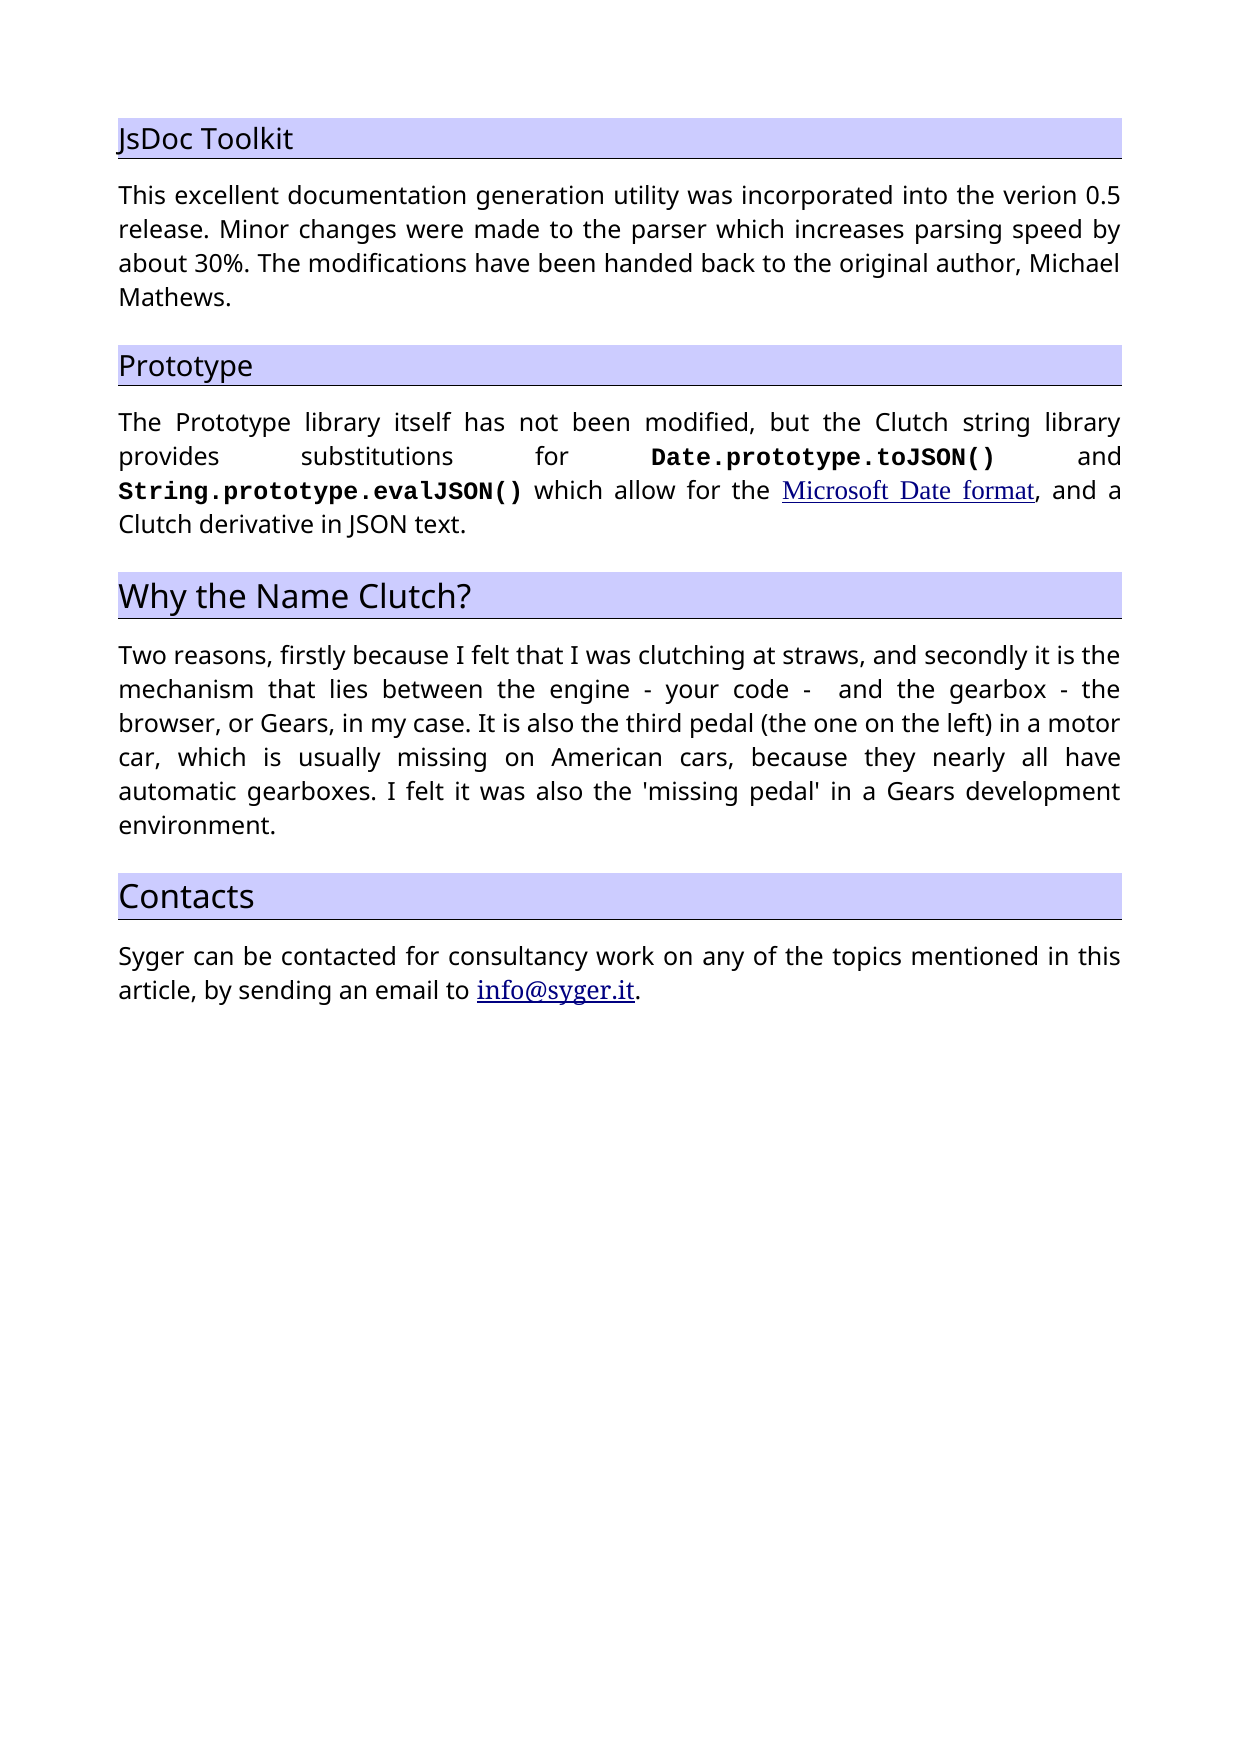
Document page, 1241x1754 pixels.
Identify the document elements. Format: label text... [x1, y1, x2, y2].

text This excellent documentation generation utility was incorporated into the verion 0.5 release. Minor changes were made to the parser which increases parsing speed by about 30%. The modifications have been handed back to the original author, Michael Mathews. [118, 178, 1122, 314]
subtitle Contacts [118, 873, 1122, 919]
text Two reasons, firstly because I felt that I was clutching at straws, and secondly it is the mechanism that lies between the engine - your code - and the gearbox - the browser, or Gears, in my case. It is also the third pedal (the one on the left) in a motor car, which is usually missing on American cars, because they nearly all have automatic gearboxes. I felt it was also the 'missing pedal' in a Gears development environment. [118, 638, 1122, 842]
subtitle Why the Name Clutch? [118, 572, 1122, 618]
text The Prototype library itself has not been modified, but the Clutch string library provides substitutions for Date.prototype.toJSON() and String.prototype.evalJSON() which allow for the Microsoft Date format, and a Clutch derivative in JSON text. [118, 404, 1122, 541]
subtitle JsDoc Toolkit [118, 118, 1122, 158]
subtitle Prototype [118, 345, 1122, 385]
text Syger can be contacted for consultancy work on any of the topics mentioned in this article, by sending an email to info@syger.it. [118, 938, 1122, 1007]
